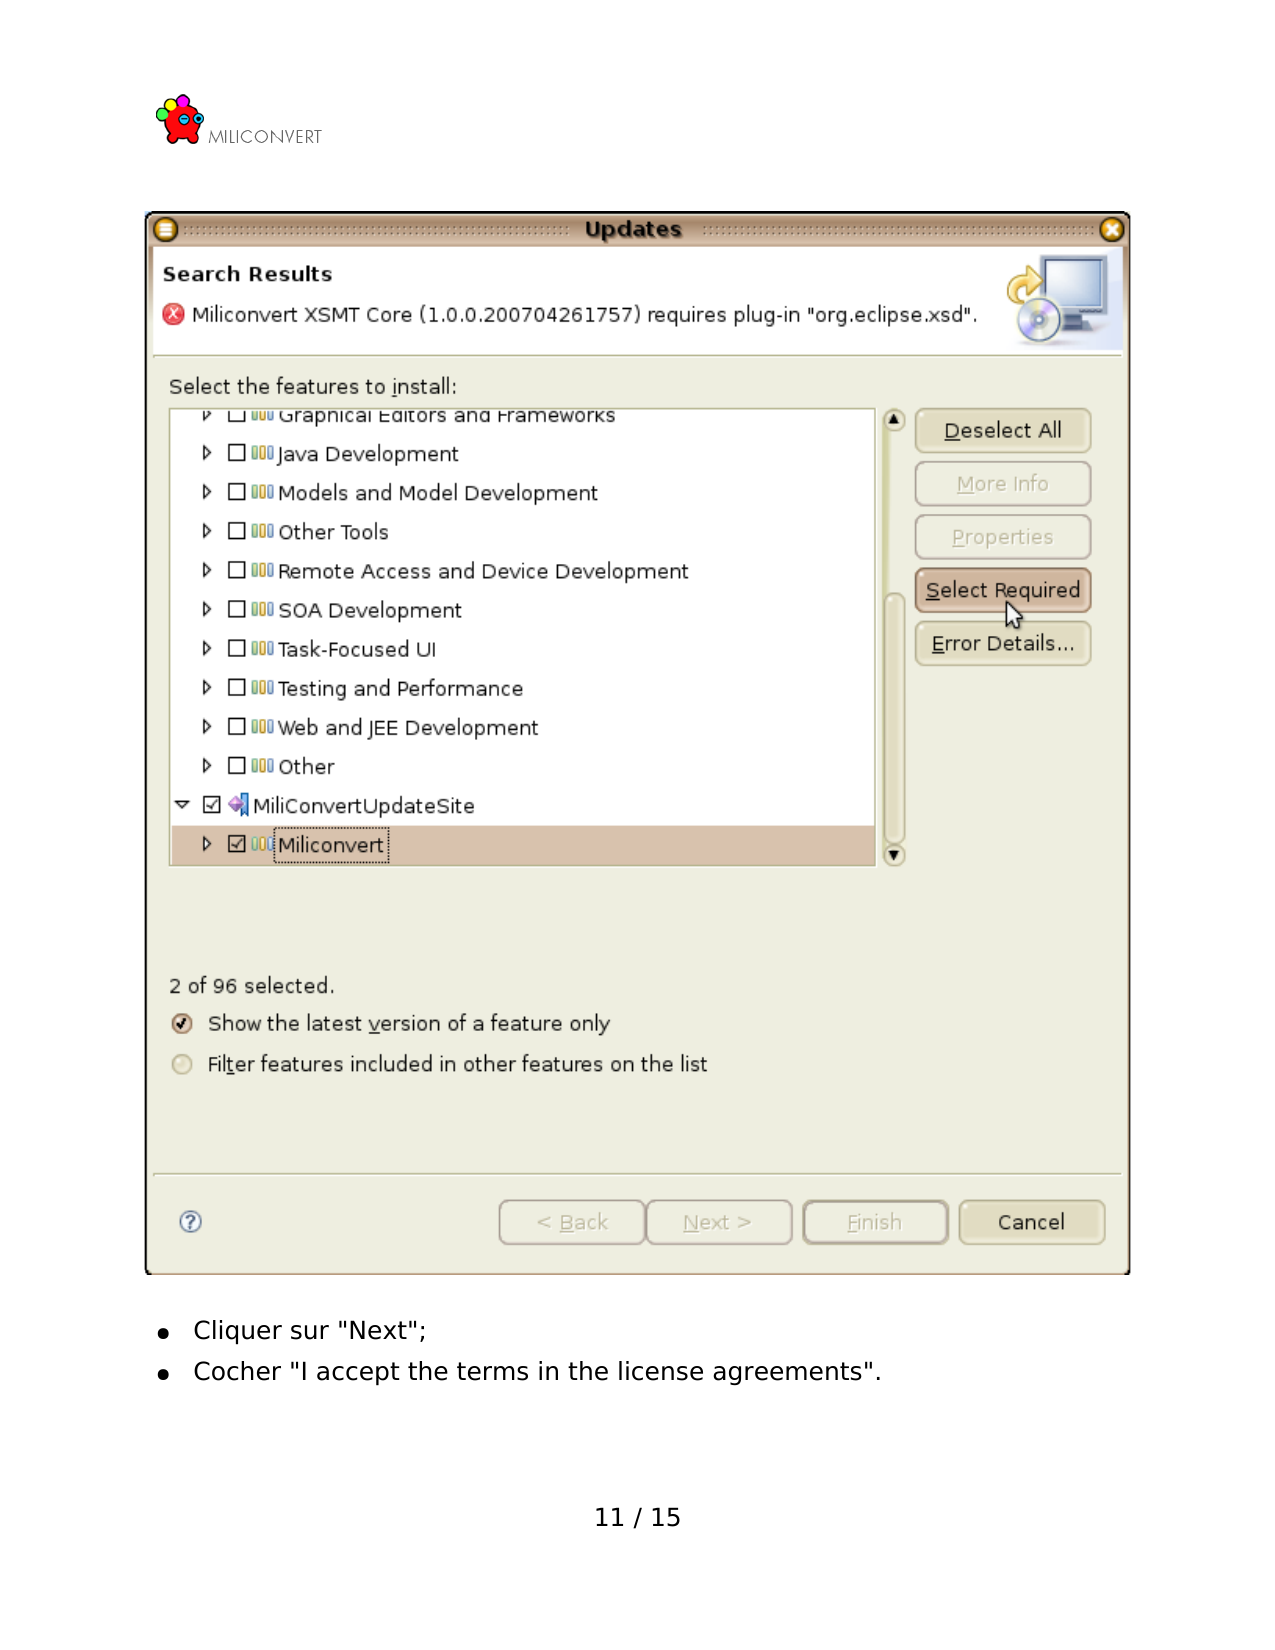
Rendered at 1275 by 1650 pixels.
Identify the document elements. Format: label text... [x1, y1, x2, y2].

picture [132, 69, 354, 176]
picture [144, 211, 1131, 1275]
list Cliquer sur "Next"; [156, 1316, 1157, 1345]
list Cocher "I accept the terms in the license agreements". [156, 1358, 1157, 1387]
